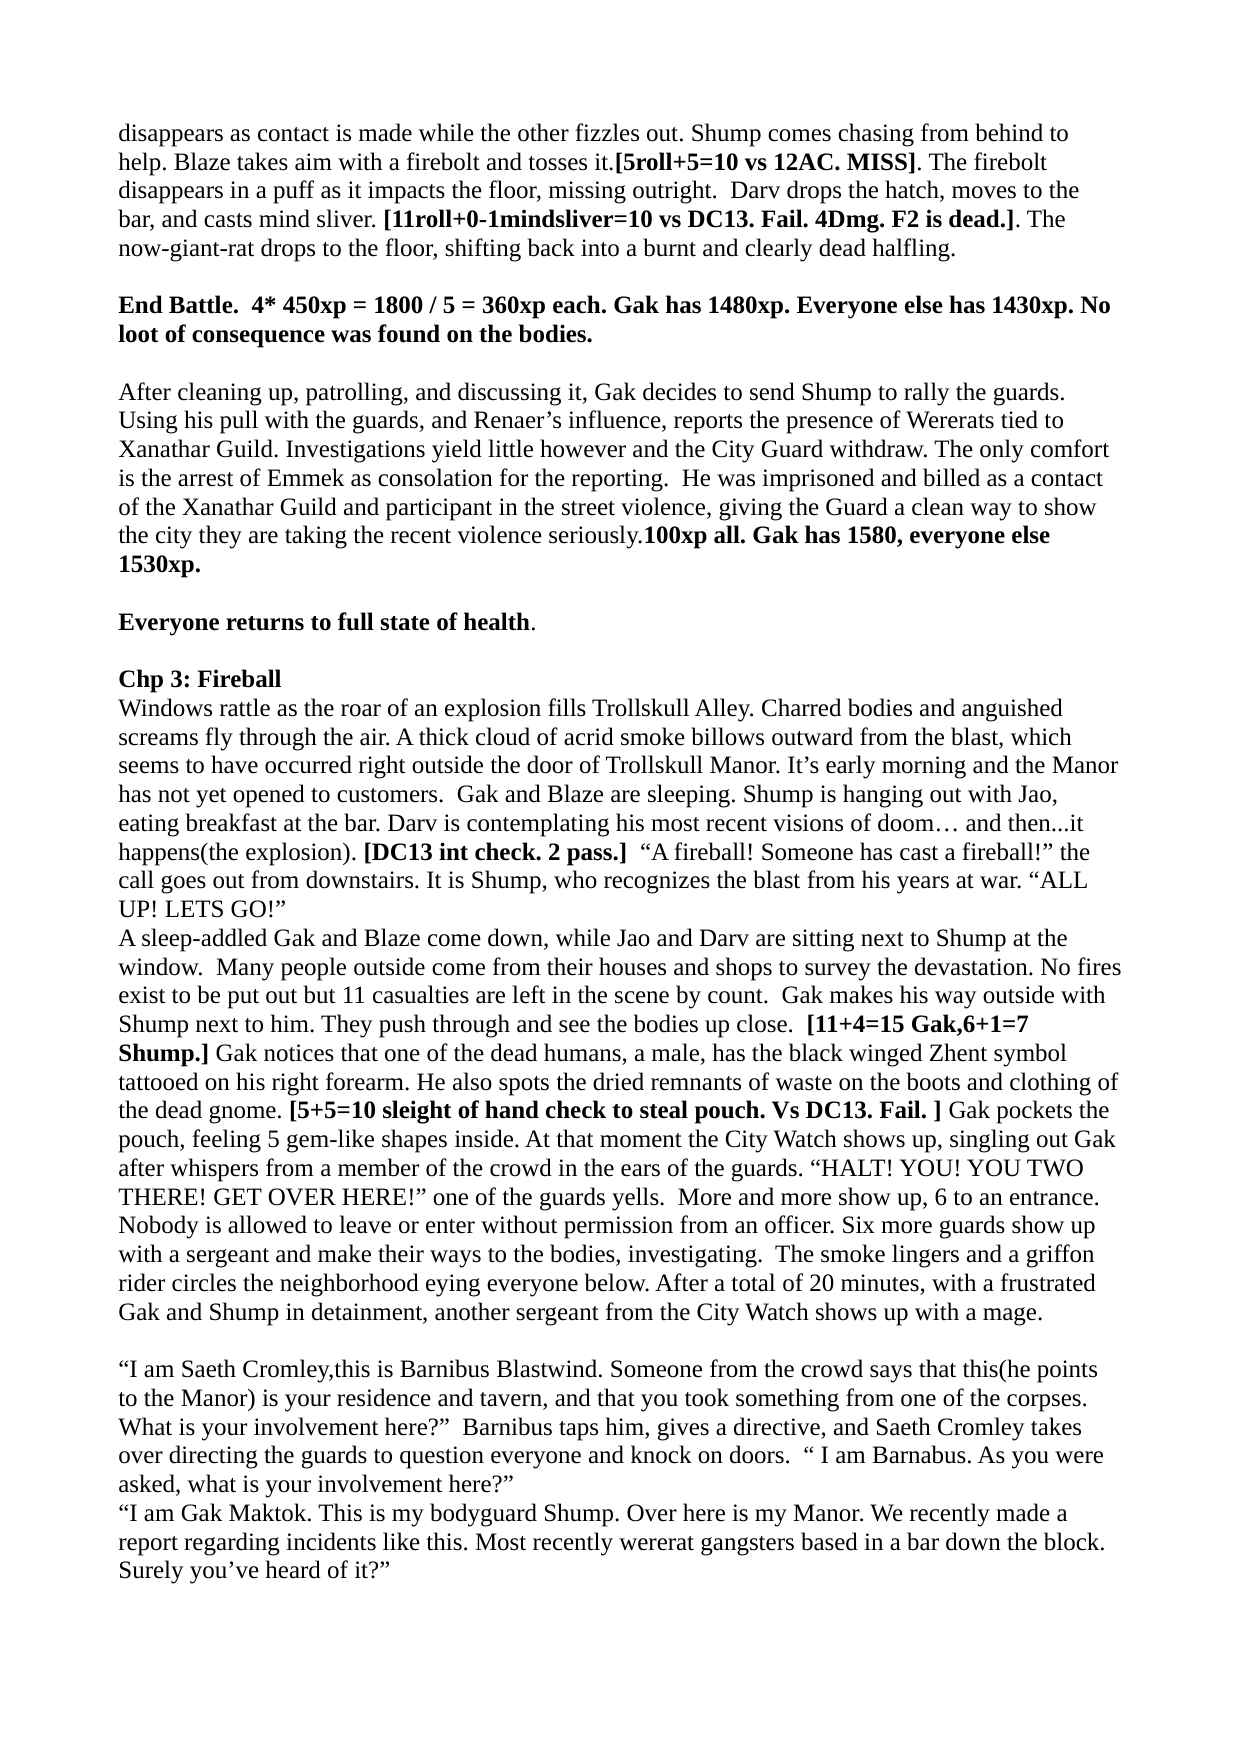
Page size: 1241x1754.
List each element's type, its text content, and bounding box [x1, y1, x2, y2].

text A sleep-addled Gak and Blaze come down, while Jao and Darv are sitting next to Shump at the window. Many people outside come from their houses and shops to survey the devastation. No fires exist to be put out but 11 casualties are left in the scene by count. Gak makes his way outside with Shump next to him. They push through and see the bodies up close. [11+4=15 Gak,6+1=7 Shump.] Gak notices that one of the dead humans, a male, has the black winged Zhent symbol tattooed on his right forearm. He also spots the dried remnants of waste on the boots and clothing of the dead gnome. [5+5=10 sleight of hand check to steal pouch. Vs DC13. Fail. ] Gak pockets the pouch, feeling 5 gem-like shapes inside. At that moment the City Watch shows up, singling out Gak after whispers from a member of the crowd in the ears of the guards. “HALT! YOU! YOU TWO THERE! GET OVER HERE!” one of the guards yells. More and more show up, 6 to an entrance. Nobody is allowed to leave or enter without permission from an officer. Six more guards show up with a sergeant and make their ways to the bodies, investigating. The smoke lingers and a griffon rider circles the neighborhood eying everyone below. After a total of 20 minutes, with a frustrated Gak and Shump in detainment, another sergeant from the City Watch shows up with a mage. [118, 923, 1122, 1326]
text disappears as contact is made while the other fizzles out. Shump comes chasing from behind to help. Blaze takes aim with a firebolt and tosses it.[5roll+5=10 vs 12AC. MISS]. The firebolt disappears in a puff as it impacts the floor, missing outright. Darv drops the hatch, moves to the bar, and casts mind sliver. [11roll+0-1mindsliver=10 vs DC13. Fail. 4Dmg. F2 is dead.]. The now-giant-rat drops to the floor, shifting back into a burnt and clearly dead halfling. [118, 118, 1122, 262]
text Windows rattle as the roar of an explosion fills Trollskull Alley. Charred bodies and anguished screams fly through the air. A thick cloud of acrid smoke billows outward from the blast, which seems to have occurred right outside the door of Trollskull Manor. It’s early morning and the Manor has not yet opened to customers. Gak and Blaze are sleeping. Shump is hanging out with Jao, eating breakfast at the bar. Darv is contemplating his most recent visions of doom… and then...it happens(the explosion). [DC13 int check. 2 pass.] “A fireball! Someone has cast a fireball!” the call goes out from downstairs. It is Shump, who recognizes the blast from his years at war. “ALL UP! LETS GO!” [118, 693, 1122, 923]
text Chp 3: Fireball [118, 664, 1122, 693]
text “I am Saeth Cromley,this is Barnibus Blastwind. Someone from the crowd says that this(he points to the Manor) is your residence and tavern, and that you took something from one of the corpses. What is your involvement here?” Barnibus taps him, gives a directive, and Saeth Cromley takes over directing the guards to question everyone and knock on doors. “ I am Barnabus. As you were asked, what is your involvement here?” [118, 1354, 1122, 1498]
text “I am Gak Maktok. This is my bodyguard Shump. Over here is my Manor. We recently made a report regarding incidents like this. Most recently wererat gangsters based in a bar down the block. Surely you’ve heard of it?” [118, 1498, 1122, 1584]
text End Battle. 4* 450xp = 1800 / 5 = 360xp each. Gak has 1480xp. Everyone else has 1430xp. No loot of consequence was found on the bodies. [118, 291, 1122, 348]
text Everyone returns to full state of health. [118, 607, 1122, 636]
text After cleaning up, patrolling, and discussing it, Gak decides to send Shump to rally the guards. Using his pull with the guards, and Renaer’s influence, reports the presence of Wererats tied to Xanathar Guild. Investigations yield little however and the City Guard withdraw. The only comfort is the arrest of Emmek as consolation for the reporting. He was imprisoned and billed as a contact of the Xanathar Guild and participant in the street violence, giving the Guard a clean way to show the city they are taking the recent violence seriously.100xp all. Gak has 1580, everyone else 1530xp. [118, 377, 1122, 578]
